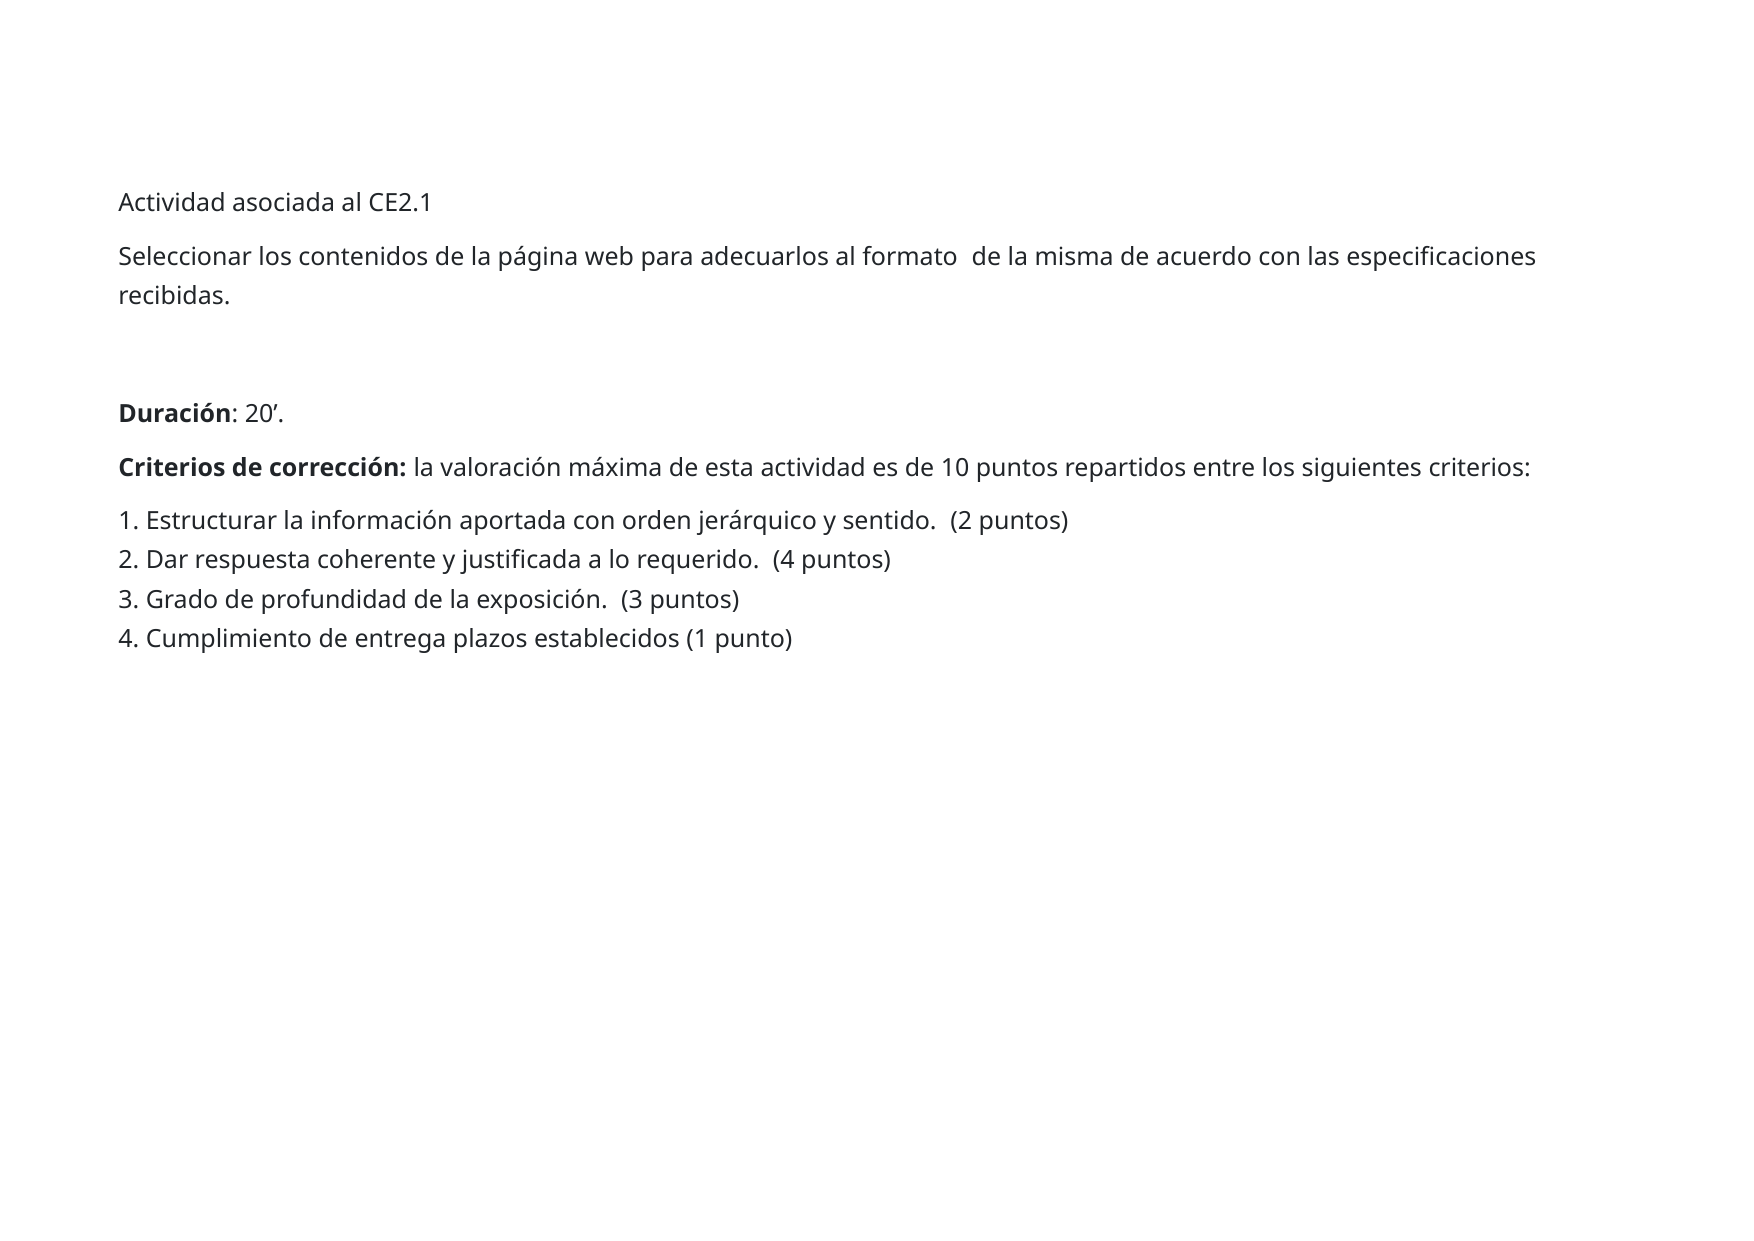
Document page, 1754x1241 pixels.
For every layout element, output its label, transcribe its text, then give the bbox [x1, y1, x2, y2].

text Actividad asociada al CE2.1 [118, 118, 1636, 219]
text 1. Estructurar la información aportada con orden jerárquico y sentido. (2 puntos) 2. Dar respuesta coherente y justificada a lo requerido. (4 puntos) 3. Grado de profundidad de la exposición. (3 puntos) 4. Cumplimiento de entrega plazos establecidos (1 punto) [118, 503, 1636, 654]
text Seleccionar los contenidos de la página web para adecuarlos al formato de la misma de acuerdo con las especificaciones recibidas. Duración: 20’. [118, 239, 1636, 429]
text Criterios de corrección: la valoración máxima de esta actividad es de 10 puntos repartidos entre los siguientes criterios: [118, 449, 1636, 483]
